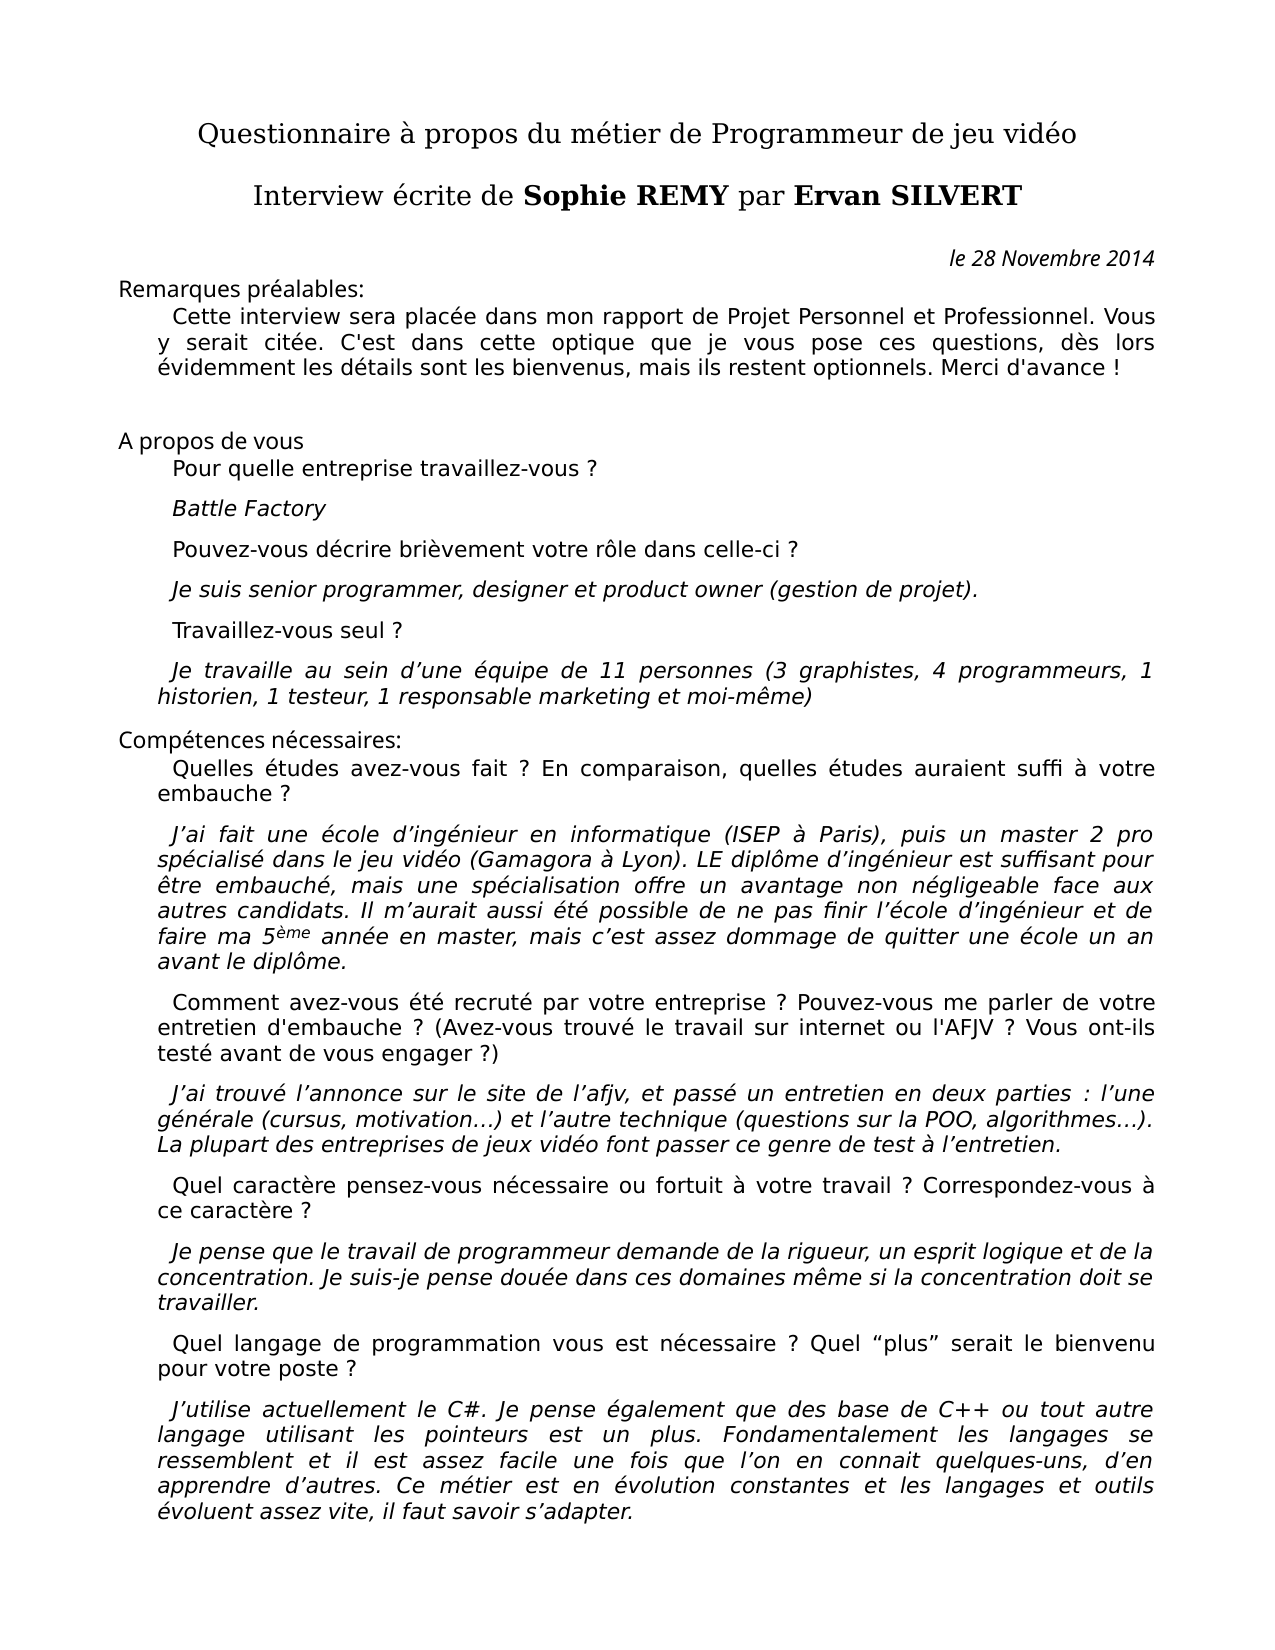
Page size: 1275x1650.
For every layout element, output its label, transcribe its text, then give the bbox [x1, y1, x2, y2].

text Pour quelle entreprise travaillez-vous ? [157, 456, 1157, 481]
text Travaillez-vous seul ? [157, 618, 1157, 643]
text Je suis senior programmer, designer et product owner (gestion de projet). [157, 577, 1157, 603]
text J’ai fait une école d’ingénieur en informatique (ISEP à Paris), puis un master 2 pro spécialisé dans le jeu vidéo (Gamagora à Lyon). LE diplôme d’ingénieur est suffisant pour être embauché, mais une spécialisation offre un avantage non négligeable face aux autres candidats. Il m’aurait aussi été possible de ne pas finir l’école d’ingénieur et de faire ma 5ème année en master, mais c’est assez dommage de quitter une école un an avant le diplôme. [157, 822, 1157, 975]
text Questionnaire à propos du métier de Programmeur de jeu vidéo [157, 118, 1118, 150]
text le 28 Novembre 2014 [118, 243, 1157, 273]
text Je pense que le travail de programmeur demande de la rigueur, un esprit logique et de la concentration. Je suis-je pense douée dans ces domaines même si la concentration doit se travailler. [157, 1239, 1157, 1316]
text Interview écrite de Sophie REMY par Ervan SILVERT [157, 180, 1118, 212]
text J’utilise actuellement le C#. Je pense également que des base de C++ ou tout autre langage utilisant les pointeurs est un plus. Fondamentalement les langages se ressemblent et il est assez facile une fois que l’on en connait quelques-uns, d’en apprendre d’autres. Ce métier est en évolution constantes et les langages et outils évoluent assez vite, il faut savoir s’adapter. [157, 1397, 1157, 1524]
text Battle Factory [157, 496, 1157, 522]
text A propos de vous [118, 424, 1139, 456]
text Quel caractère pensez-vous nécessaire ou fortuit à votre travail ? Correspondez-vous à ce caractère ? [157, 1173, 1157, 1224]
text Quel langage de programmation vous est nécessaire ? Quel “plus” serait le bienvenu pour votre poste ? [157, 1331, 1157, 1382]
text J’ai trouvé l’annonce sur le site de l’afjv, et passé un entretien en deux parties : l’une générale (cursus, motivation…) et l’autre technique (questions sur la POO, algorithmes…). La plupart des entreprises de jeux vidéo font passer ce genre de test à l’entretien. [157, 1081, 1157, 1158]
text Compétences nécessaires: [118, 724, 1139, 756]
text Je travaille au sein d’une équipe de 11 personnes (3 graphistes, 4 programmeurs, 1 historien, 1 testeur, 1 responsable marketing et moi-même) [157, 658, 1157, 709]
text Pouvez-vous décrire brièvement votre rôle dans celle-ci ? [157, 537, 1157, 562]
text Cette interview sera placée dans mon rapport de Projet Personnel et Professionnel. Vous y serait citée. C'est dans cette optique que je vous pose ces questions, dès lors évidemment les détails sont les bienvenus, mais ils restent optionnels. Merci d'avance ! [157, 304, 1157, 381]
text Quelles études avez-vous fait ? En comparaison, quelles études auraient suffi à votre embauche ? [157, 756, 1157, 807]
text Comment avez-vous été recruté par votre entreprise ? Pouvez-vous me parler de votre entretien d'embauche ? (Avez-vous trouvé le travail sur internet ou l'AFJV ? Vous ont-ils testé avant de vous engager ?) [157, 990, 1157, 1066]
text Remarques préalables: [118, 273, 1139, 304]
